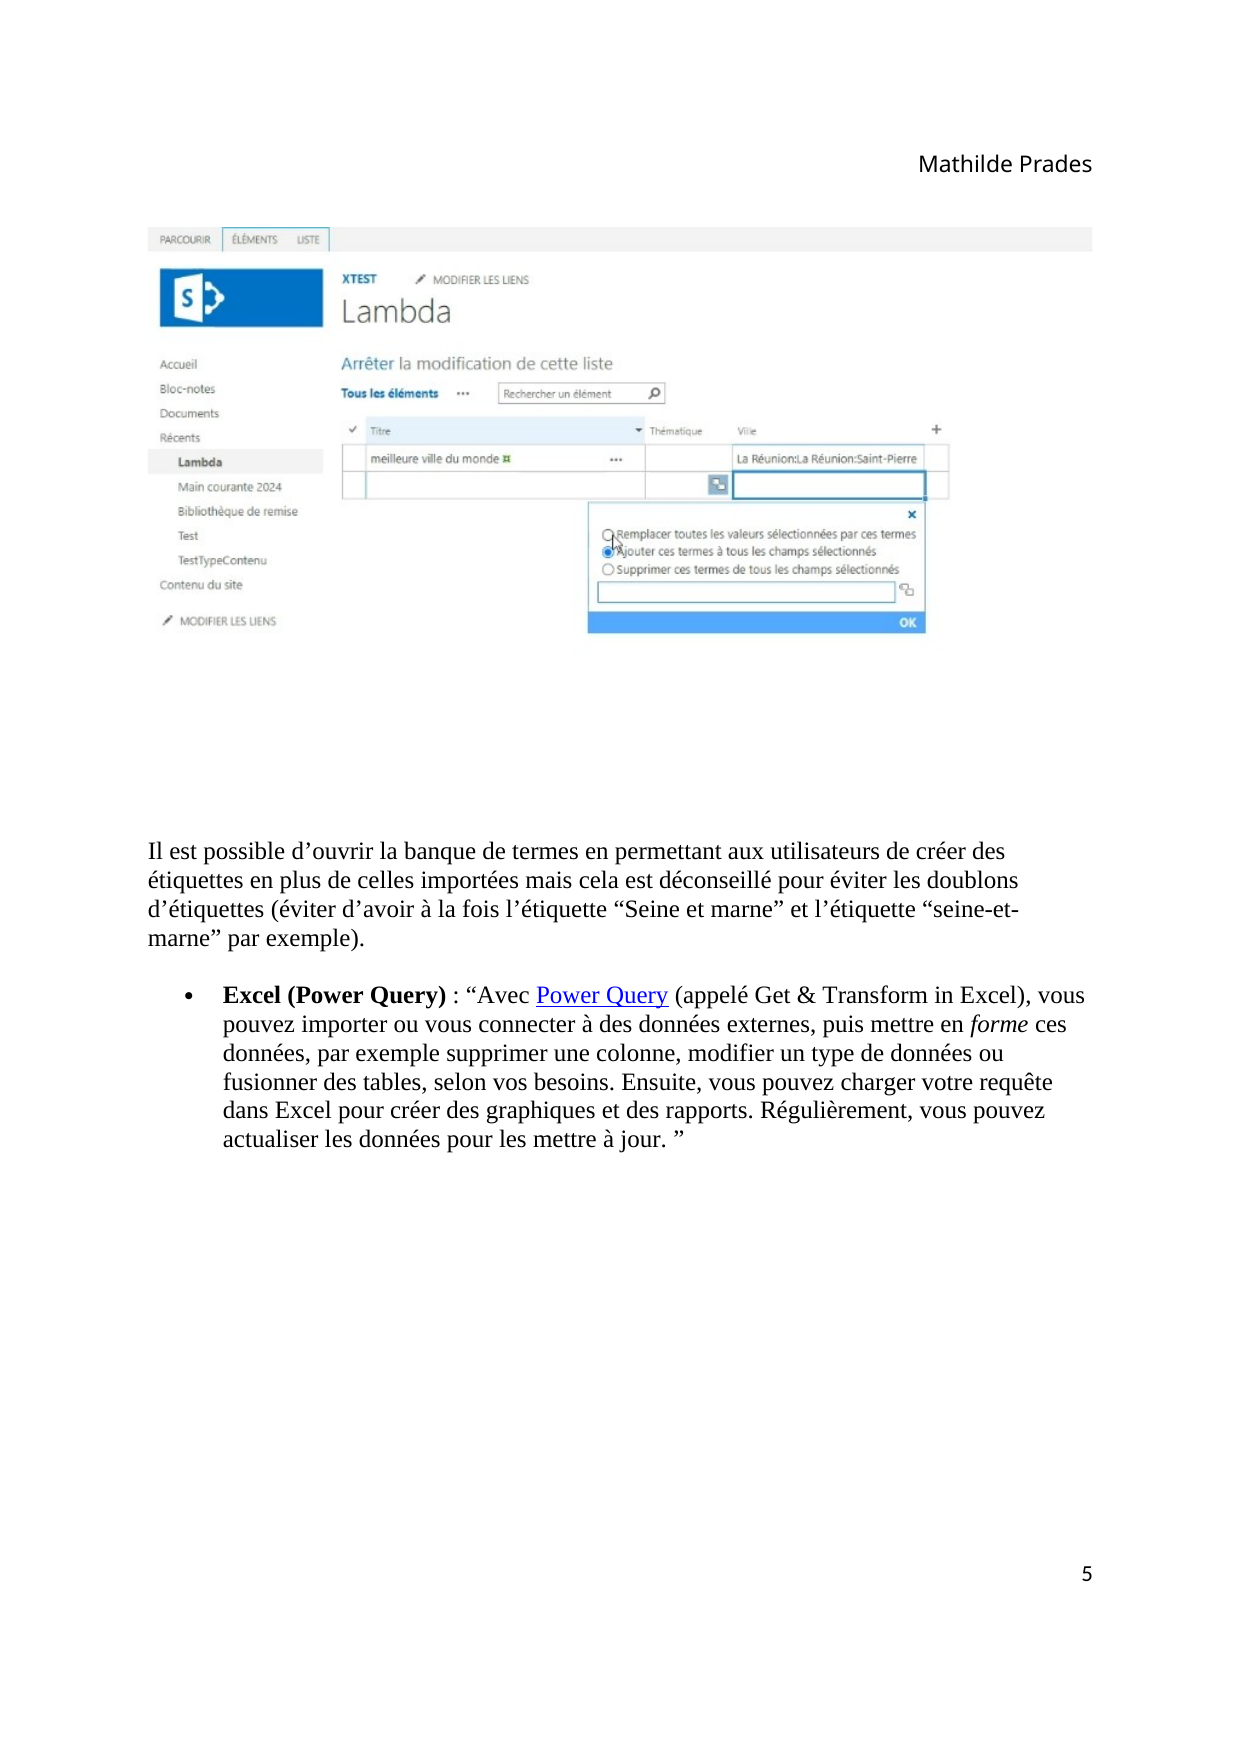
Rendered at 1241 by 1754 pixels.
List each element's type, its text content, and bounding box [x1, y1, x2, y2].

list Excel (Power Query) : “Avec Power Query (appelé Get & Transform in Excel), vous pouvez importer ou vous connecter à des données externes, puis mettre en forme ces données, par exemple supprimer une colonne, modifier un type de données ou fusionner des tables, selon vos besoins. Ensuite, vous pouvez charger votre requête dans Excel pour créer des graphiques et des rapports. Régulièrement, vous pouvez actualiser les données pour les mettre à jour. ” [185, 981, 1093, 1153]
picture [147, 227, 1093, 808]
text Il est possible d’ouvrir la banque de termes en permettant aux utilisateurs de créer des étiquettes en plus de celles importées mais cela est déconseillé pour éviter les doublons d’étiquettes (éviter d’avoir à la fois l’étiquette “Seine et marne” et l’étiquette “seine-et-marne” par exemple). [148, 836, 1093, 951]
